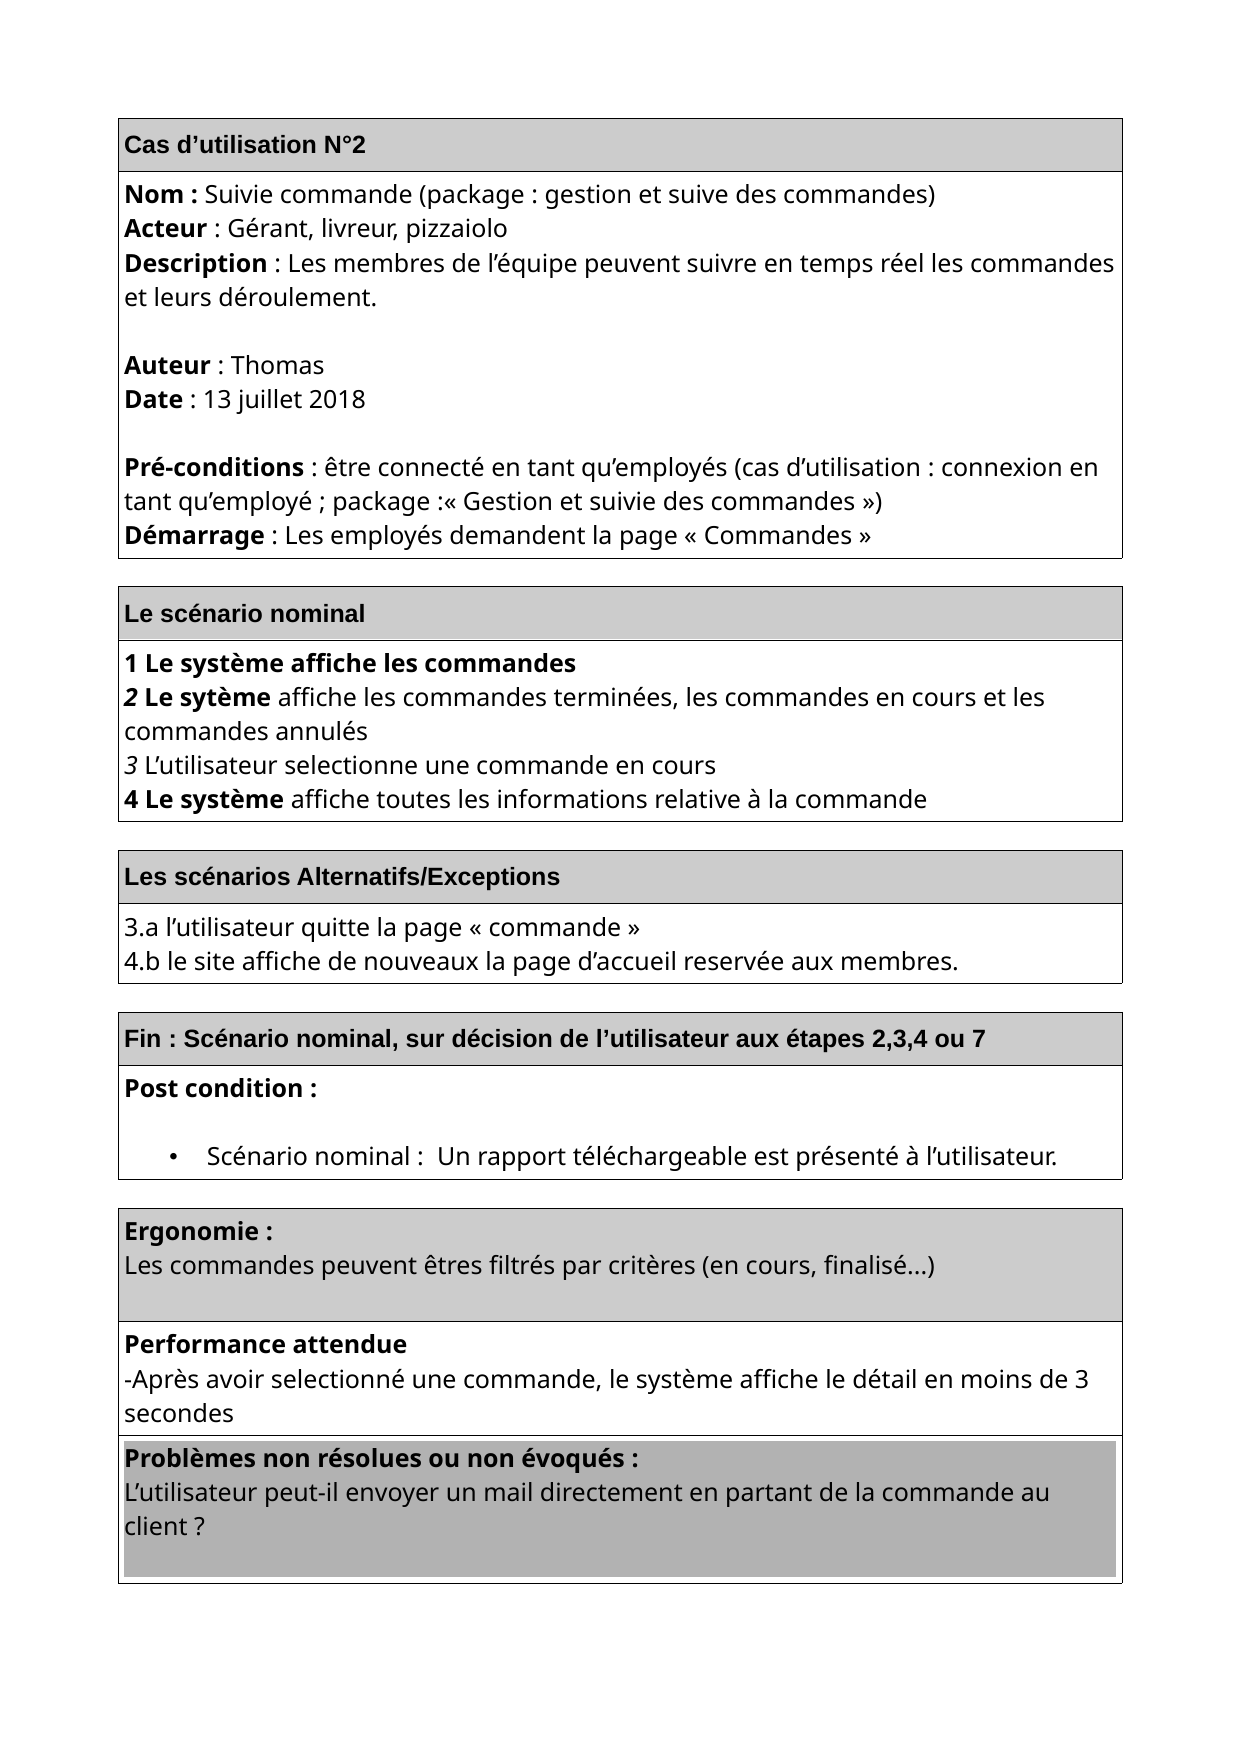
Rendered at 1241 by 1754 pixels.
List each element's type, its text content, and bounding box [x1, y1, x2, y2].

table_cell Nom : Suivie commande (package : gestion et suive des commandes) Acteur : Gérant, livreur, pizzaiolo Description : Les membres de l’équipe peuvent suivre en temps réel les commandes et leurs déroulement. Auteur : Thomas Date : 13 juillet 2018 Pré-conditions : être connecté en tant qu’employés (cas d’utilisation : connexion en tant qu’employé ; package :« Gestion et suivie des commandes ») Démarrage : Les employés demandent la page « Commandes » [119, 172, 1122, 557]
table_header Ergonomie : Les commandes peuvent êtres filtrés par critères (en cours, finalisé...) [119, 1209, 1122, 1321]
table_header Cas d’utilisation N°2 [119, 119, 1122, 171]
table_cell 1 Le système affiche les commandes 2 Le sytème affiche les commandes terminées, les commandes en cours et les commandes annulés 3 L’utilisateur selectionne une commande en cours 4 Le système affiche toutes les informations relative à la commande [119, 641, 1122, 821]
table_cell Problèmes non résolues ou non évoqués : L’utilisateur peut-il envoyer un mail directement en partant de la commande au client ? [119, 1436, 1122, 1583]
table_cell 3.a l’utilisateur quitte la page « commande » 4.b le site affiche de nouveaux la page d’accueil reservée aux membres. [119, 904, 1122, 983]
table_header Fin : Scénario nominal, sur décision de l’utilisateur aux étapes 2,3,4 ou 7 [119, 1013, 1122, 1065]
table_cell Performance attendue -Après avoir selectionné une commande, le système affiche le détail en moins de 3 secondes [119, 1322, 1122, 1435]
table_cell Post condition : Scénario nominal : Un rapport téléchargeable est présenté à l’utilisateur. [119, 1066, 1122, 1179]
table_header Le scénario nominal [119, 587, 1122, 639]
table_header Les scénarios Alternatifs/Exceptions [119, 851, 1122, 903]
